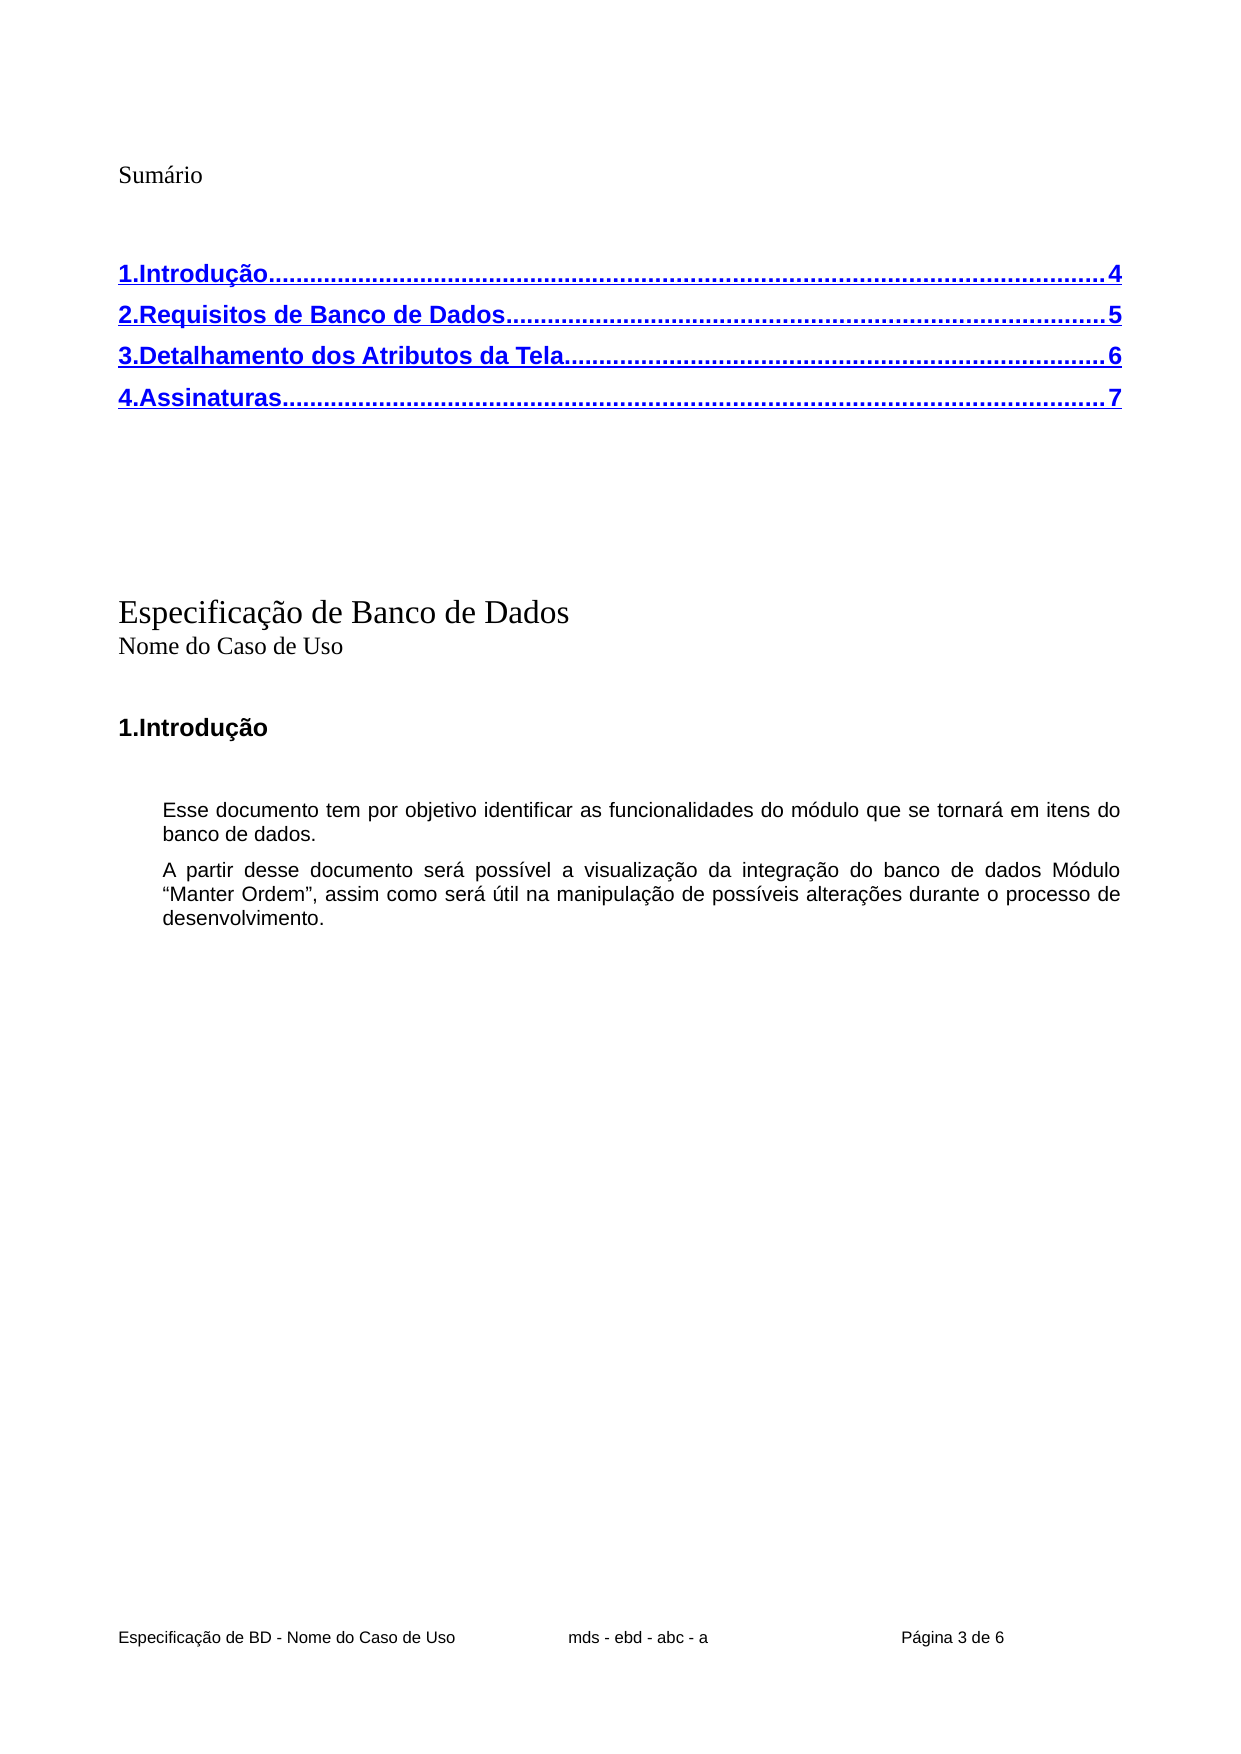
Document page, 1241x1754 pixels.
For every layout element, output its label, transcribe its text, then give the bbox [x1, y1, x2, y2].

text 1.Introdução 4 [118, 259, 1122, 284]
text 3.Detalhamento dos Atributos da Tela 6 [118, 341, 1122, 366]
text Sumário [118, 160, 1122, 189]
text A partir desse documento será possível a visualização da integração do banco de dados Módulo “Manter Ordem”, assim como será útil na manipulação de possíveis alterações durante o processo de desenvolvimento. [162, 858, 1122, 930]
text Nome do Caso de Uso [118, 631, 1122, 660]
subtitle Introdução [118, 713, 1122, 742]
text Especificação de Banco de Dados [118, 593, 1122, 631]
text 4.Assinaturas 7 [118, 383, 1122, 408]
text 2.Requisitos de Banco de Dados 5 [118, 300, 1122, 325]
text Esse documento tem por objetivo identificar as funcionalidades do módulo que se tornará em itens do banco de dados. [162, 797, 1122, 845]
